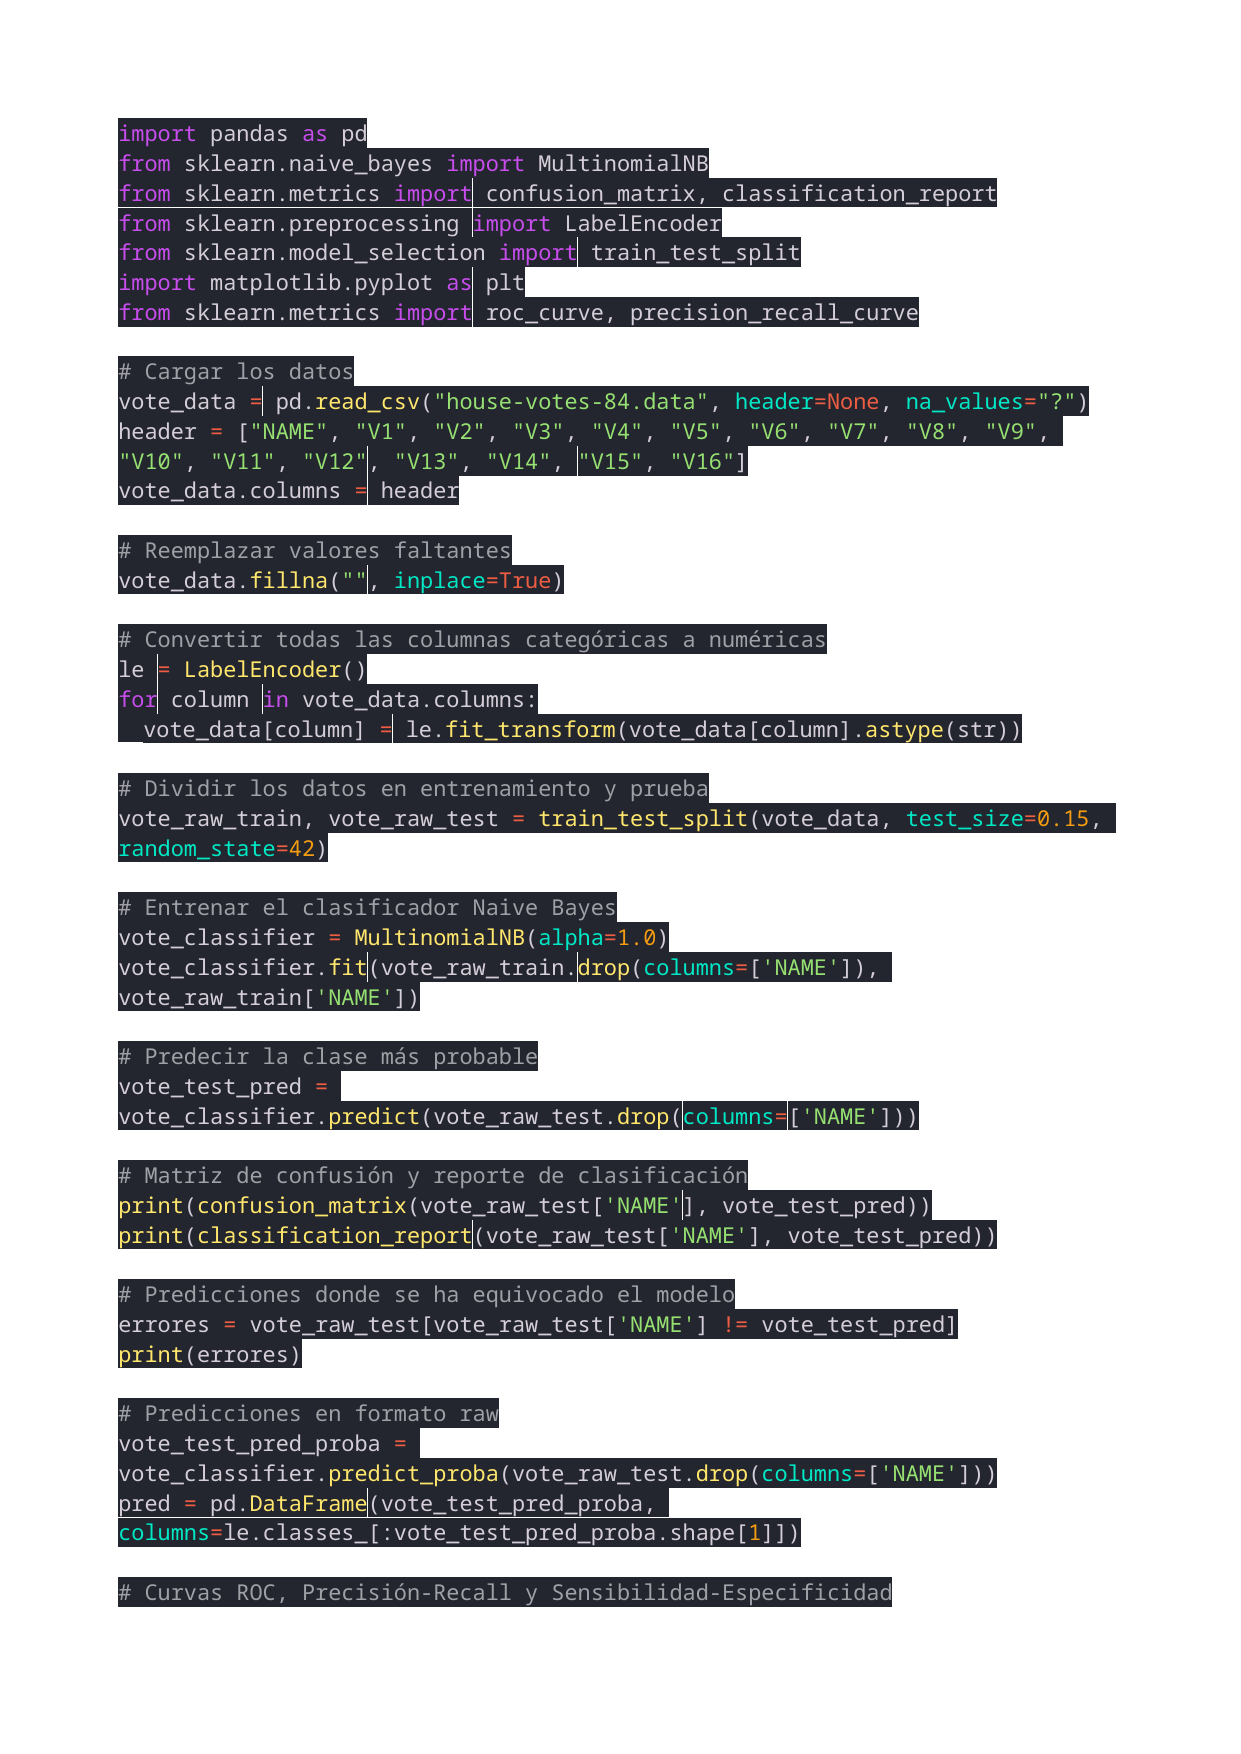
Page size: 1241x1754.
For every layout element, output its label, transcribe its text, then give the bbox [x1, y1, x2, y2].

text print(errores) [118, 1339, 1122, 1368]
text from sklearn.metrics import confusion_matrix, classification_report [118, 178, 1122, 207]
text # Entrenar el clasificador Naive Bayes [118, 892, 1122, 922]
text print(classification_report(vote_raw_test['NAME'], vote_test_pred)) [118, 1220, 1122, 1249]
text from sklearn.metrics import roc_curve, precision_recall_curve [118, 297, 1122, 327]
text print(confusion_matrix(vote_raw_test['NAME'], vote_test_pred)) [118, 1190, 1122, 1220]
text # Matriz de confusión y reporte de clasificación [118, 1160, 1122, 1190]
text import matplotlib.pyplot as plt [118, 267, 1122, 297]
text # Dividir los datos en entrenamiento y prueba [118, 773, 1122, 803]
text from sklearn.model_selection import train_test_split [118, 237, 1122, 267]
text vote_data = pd.read_csv("house-votes-84.data", header=None, na_values="?") [118, 386, 1122, 416]
text vote_classifier.fit(vote_raw_train.drop(columns=['NAME']), vote_raw_train['NAME']) [118, 952, 1122, 1011]
text # Predicciones donde se ha equivocado el modelo [118, 1279, 1122, 1309]
text pred = pd.DataFrame(vote_test_pred_proba, columns=le.classes_[:vote_test_pred_proba.shape[1]]) [118, 1488, 1122, 1547]
text vote_test_pred_proba = vote_classifier.predict_proba(vote_raw_test.drop(columns=['NAME'])) [118, 1428, 1122, 1488]
text vote_data.columns = header [118, 476, 1122, 505]
text vote_test_pred = vote_classifier.predict(vote_raw_test.drop(columns=['NAME'])) [118, 1071, 1122, 1130]
text # Cargar los datos [118, 356, 1122, 386]
text # Curvas ROC, Precisión-Recall y Sensibilidad-Especificidad [118, 1577, 1122, 1607]
text vote_data[column] = le.fit_transform(vote_data[column].astype(str)) [118, 714, 1122, 743]
text for column in vote_data.columns: [118, 684, 1122, 714]
text le = LabelEncoder() [118, 654, 1122, 684]
text errores = vote_raw_test[vote_raw_test['NAME'] != vote_test_pred] [118, 1309, 1122, 1339]
text vote_classifier = MultinomialNB(alpha=1.0) [118, 922, 1122, 952]
text import pandas as pd [118, 118, 1122, 148]
text # Predicciones en formato raw [118, 1398, 1122, 1428]
text # Convertir todas las columnas categóricas a numéricas [118, 624, 1122, 654]
text header = ["NAME", "V1", "V2", "V3", "V4", "V5", "V6", "V7", "V8", "V9", "V10", "V11", "V12", "V13", "V14", "V15", "V16"] [118, 416, 1122, 476]
text from sklearn.naive_bayes import MultinomialNB [118, 148, 1122, 178]
text vote_data.fillna("", inplace=True) [118, 565, 1122, 594]
text from sklearn.preprocessing import LabelEncoder [118, 207, 1122, 237]
text # Predecir la clase más probable [118, 1041, 1122, 1071]
text vote_raw_train, vote_raw_test = train_test_split(vote_data, test_size=0.15, random_state=42) [118, 803, 1122, 862]
text # Reemplazar valores faltantes [118, 535, 1122, 565]
